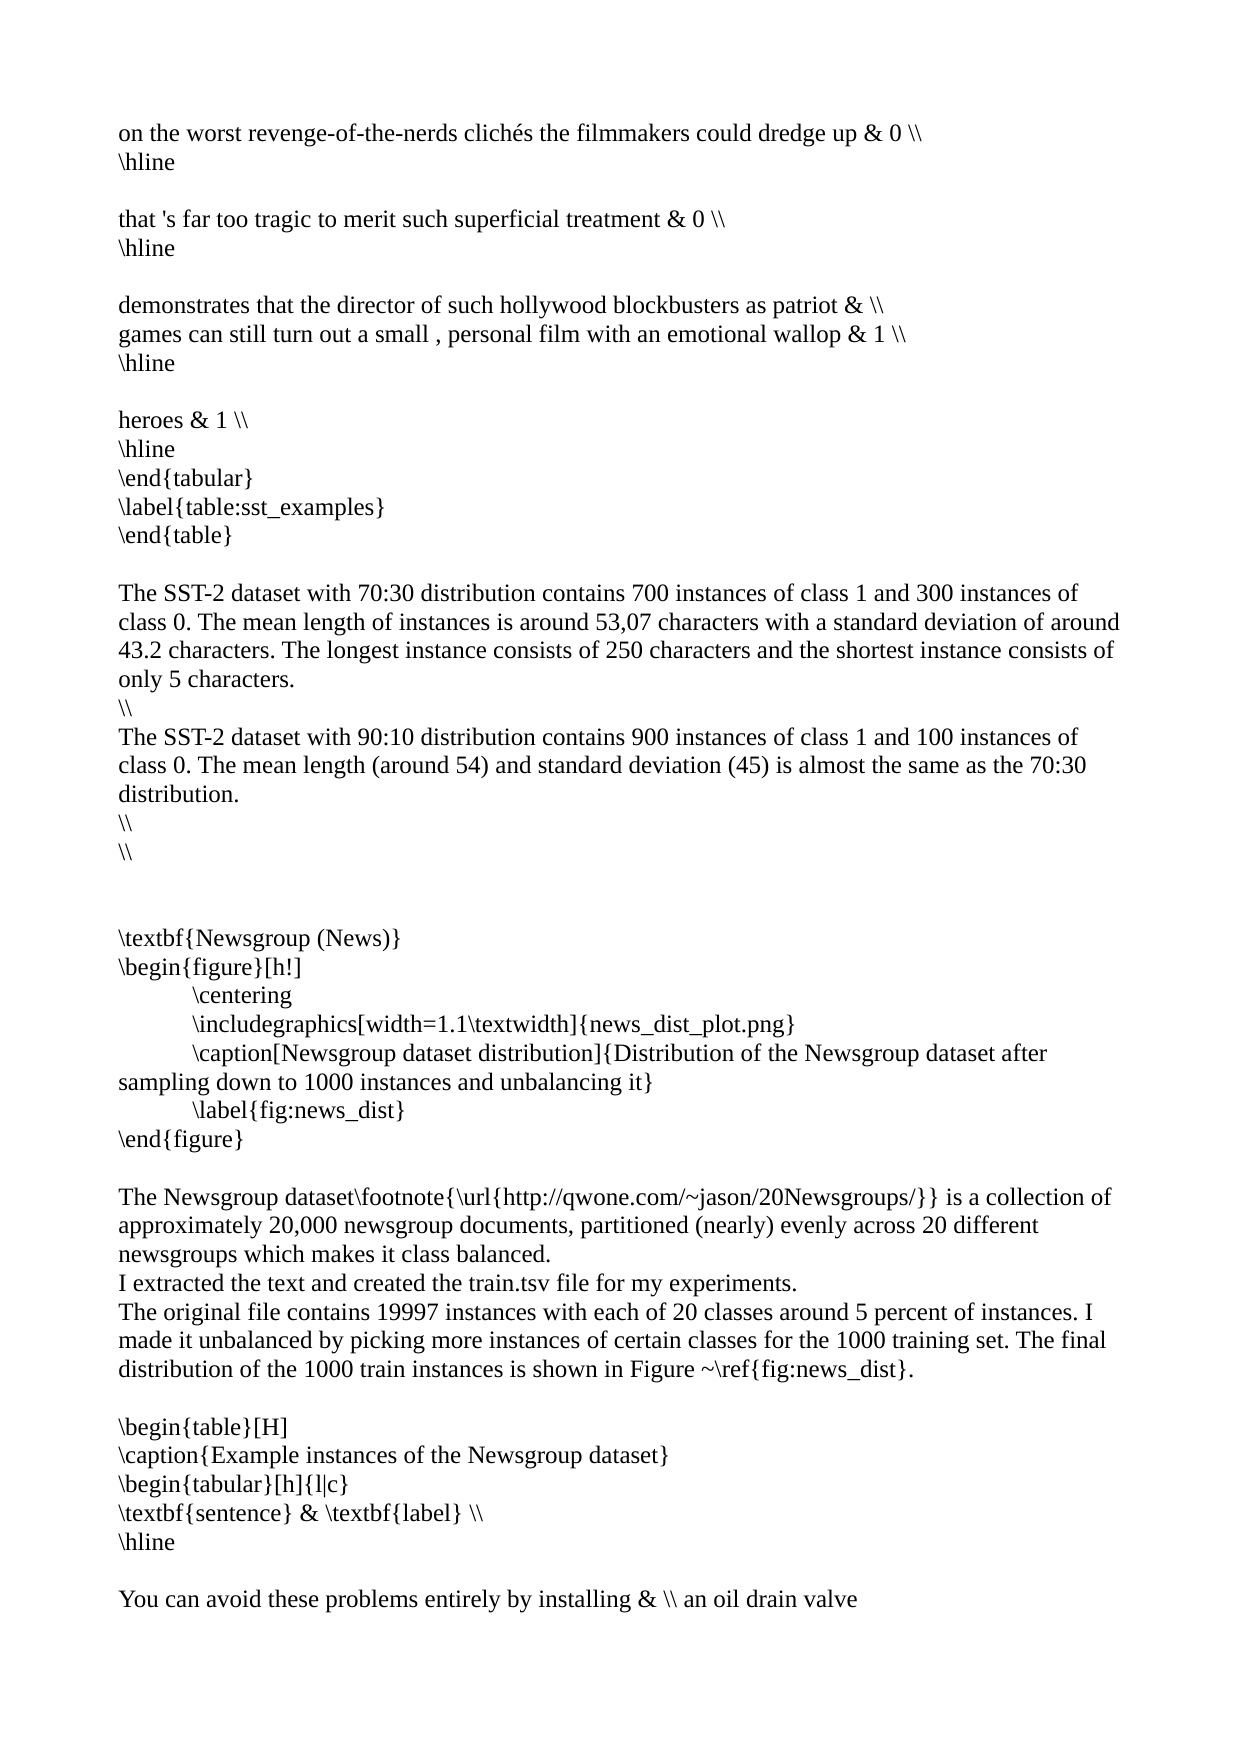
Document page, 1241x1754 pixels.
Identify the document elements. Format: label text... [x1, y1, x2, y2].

text I extracted the text and created the train.tsv file for my experiments. [118, 1268, 1122, 1297]
text \hline [118, 348, 1122, 377]
text \begin{figure}[h!] [118, 952, 1122, 981]
text \begin{tabular}[h]{l|c} [118, 1469, 1122, 1498]
text \hline [118, 147, 1122, 176]
text \hline [118, 1527, 1122, 1556]
text \end{tabular} [118, 463, 1122, 492]
text demonstrates that the director of such hollywood blockbusters as patriot & \\ [118, 291, 1122, 319]
text \caption{Example instances of the Newsgroup dataset} [118, 1441, 1122, 1469]
text \end{table} [118, 521, 1122, 549]
text \label{fig:news_dist} [118, 1096, 1122, 1124]
text The SST-2 dataset with 90:10 distribution contains 900 instances of class 1 and 100 instances of class 0. The mean length (around 54) and standard deviation (45) is almost the same as the 70:30 distribution. [118, 722, 1122, 808]
text \includegraphics[width=1.1\textwidth]{news_dist_plot.png} [118, 1009, 1122, 1038]
text \caption[Newsgroup dataset distribution]{Distribution of the Newsgroup dataset after sampling down to 1000 instances and unbalancing it} [118, 1038, 1122, 1096]
text \end{figure} [118, 1124, 1122, 1153]
text that 's far too tragic to merit such superficial treatment & 0 \\ [118, 204, 1122, 233]
text \\ [118, 837, 1122, 866]
text \hline [118, 233, 1122, 262]
text \\ [118, 808, 1122, 837]
text \\ [118, 693, 1122, 722]
text heroes & 1 \\ [118, 406, 1122, 434]
text \textbf{sentence} & \textbf{label} \\ [118, 1498, 1122, 1527]
text \begin{table}[H] [118, 1412, 1122, 1441]
text \label{table:sst_examples} [118, 492, 1122, 521]
text The SST-2 dataset with 70:30 distribution contains 700 instances of class 1 and 300 instances of class 0. The mean length of instances is around 53,07 characters with a standard deviation of around 43.2 characters. The longest instance consists of 250 characters and the shortest instance consists of only 5 characters. [118, 578, 1122, 693]
text You can avoid these problems entirely by installing & \\ an oil drain valve [118, 1584, 1122, 1613]
text \hline [118, 434, 1122, 463]
text \centering [118, 981, 1122, 1009]
text games can still turn out a small , personal film with an emotional wallop & 1 \\ [118, 319, 1122, 348]
text \textbf{Newsgroup (News)} [118, 923, 1122, 952]
text The original file contains 19997 instances with each of 20 classes around 5 percent of instances. I made it unbalanced by picking more instances of certain classes for the 1000 training set. The final distribution of the 1000 train instances is shown in Figure ~\ref{fig:news_dist}. [118, 1297, 1122, 1383]
text The Newsgroup dataset\footnote{\url{http://qwone.com/~jason/20Newsgroups/}} is a collection of approximately 20,000 newsgroup documents, partitioned (nearly) evenly across 20 different newsgroups which makes it class balanced. [118, 1182, 1122, 1268]
text on the worst revenge-of-the-nerds clichés the filmmakers could dredge up & 0 \\ [118, 118, 1122, 147]
